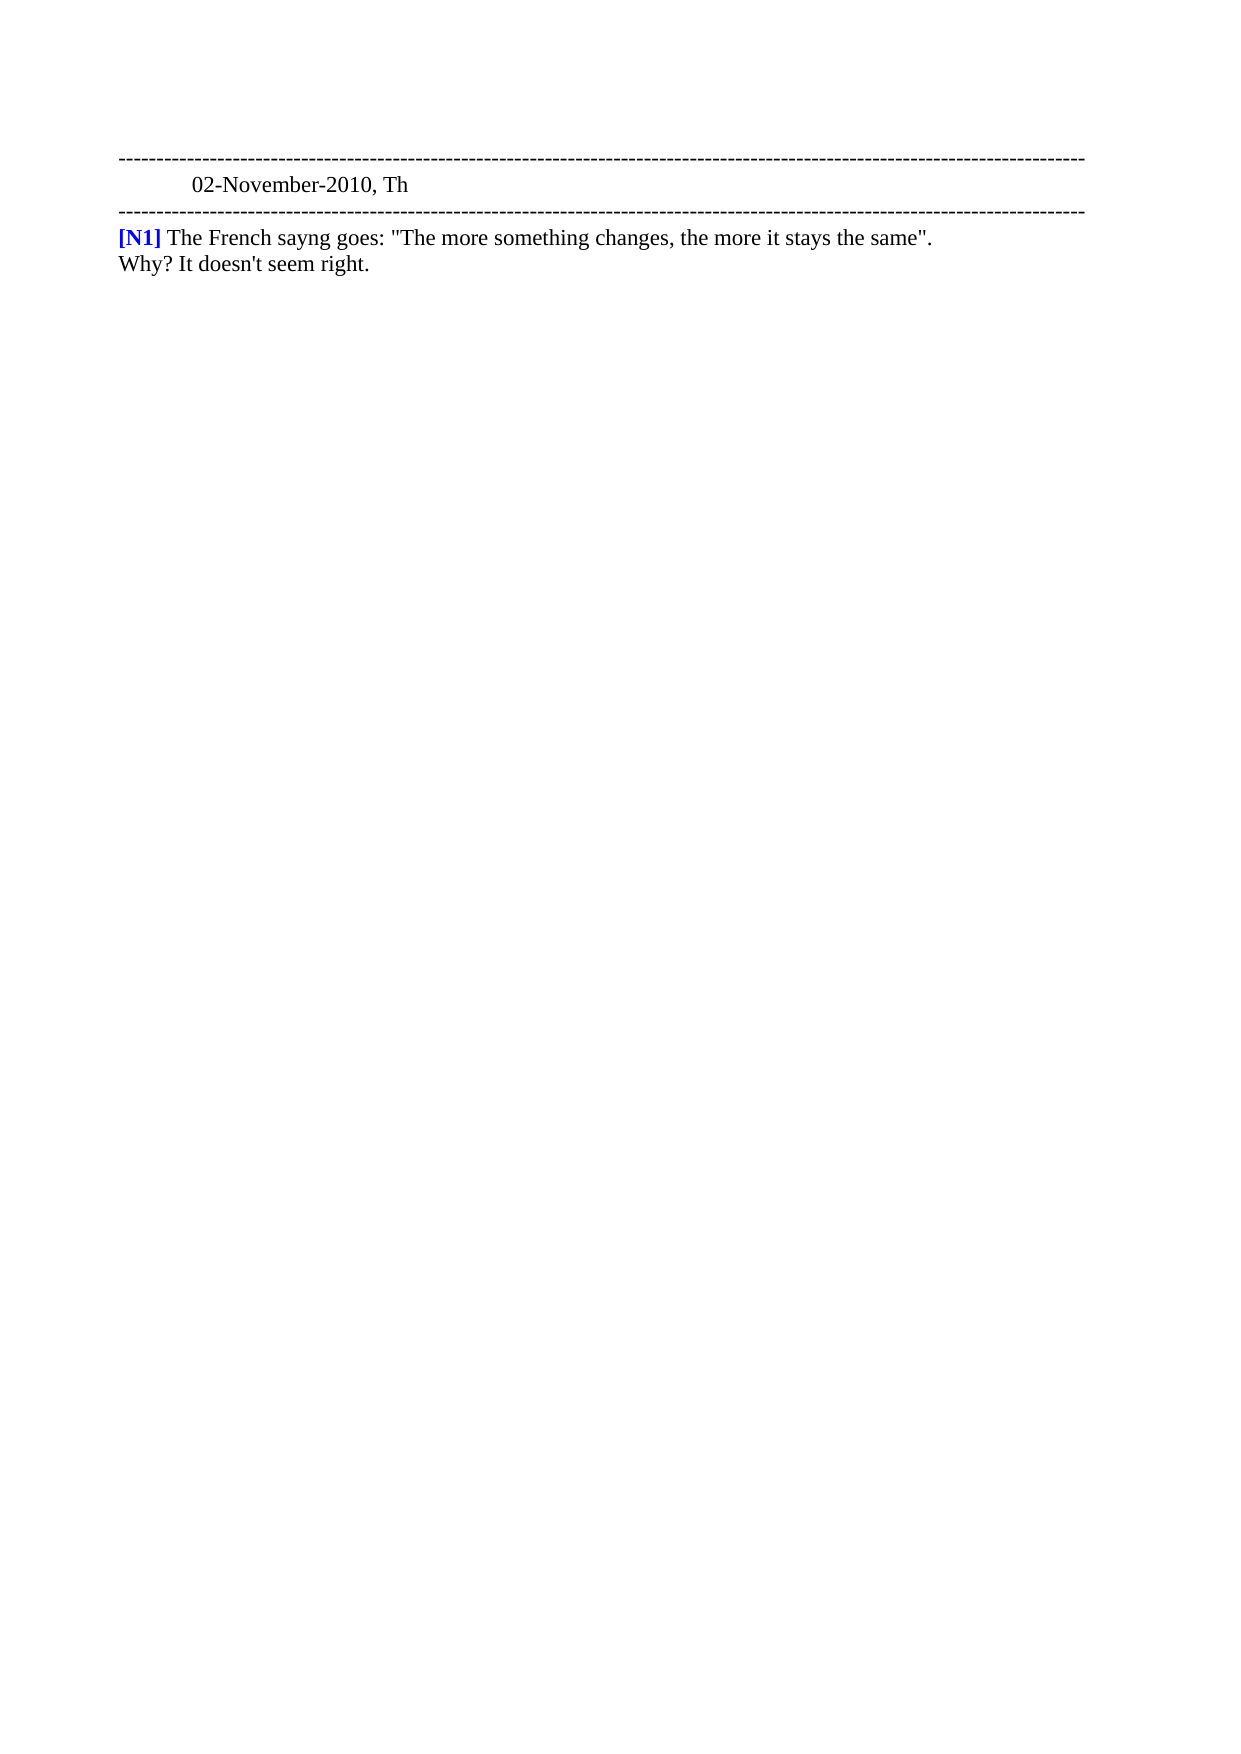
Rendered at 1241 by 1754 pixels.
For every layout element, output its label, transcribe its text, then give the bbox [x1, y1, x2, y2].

text Why? It doesn't seem right. [118, 250, 1122, 276]
text [N1] The French sayng goes: "The more something changes, the more it stays the same". [118, 223, 1122, 250]
text ------------------------------------------------------------------------------------------------------------------------------- [118, 144, 1122, 171]
text 02-November-2010, Th [118, 171, 1122, 197]
text ------------------------------------------------------------------------------------------------------------------------------- [118, 197, 1122, 223]
